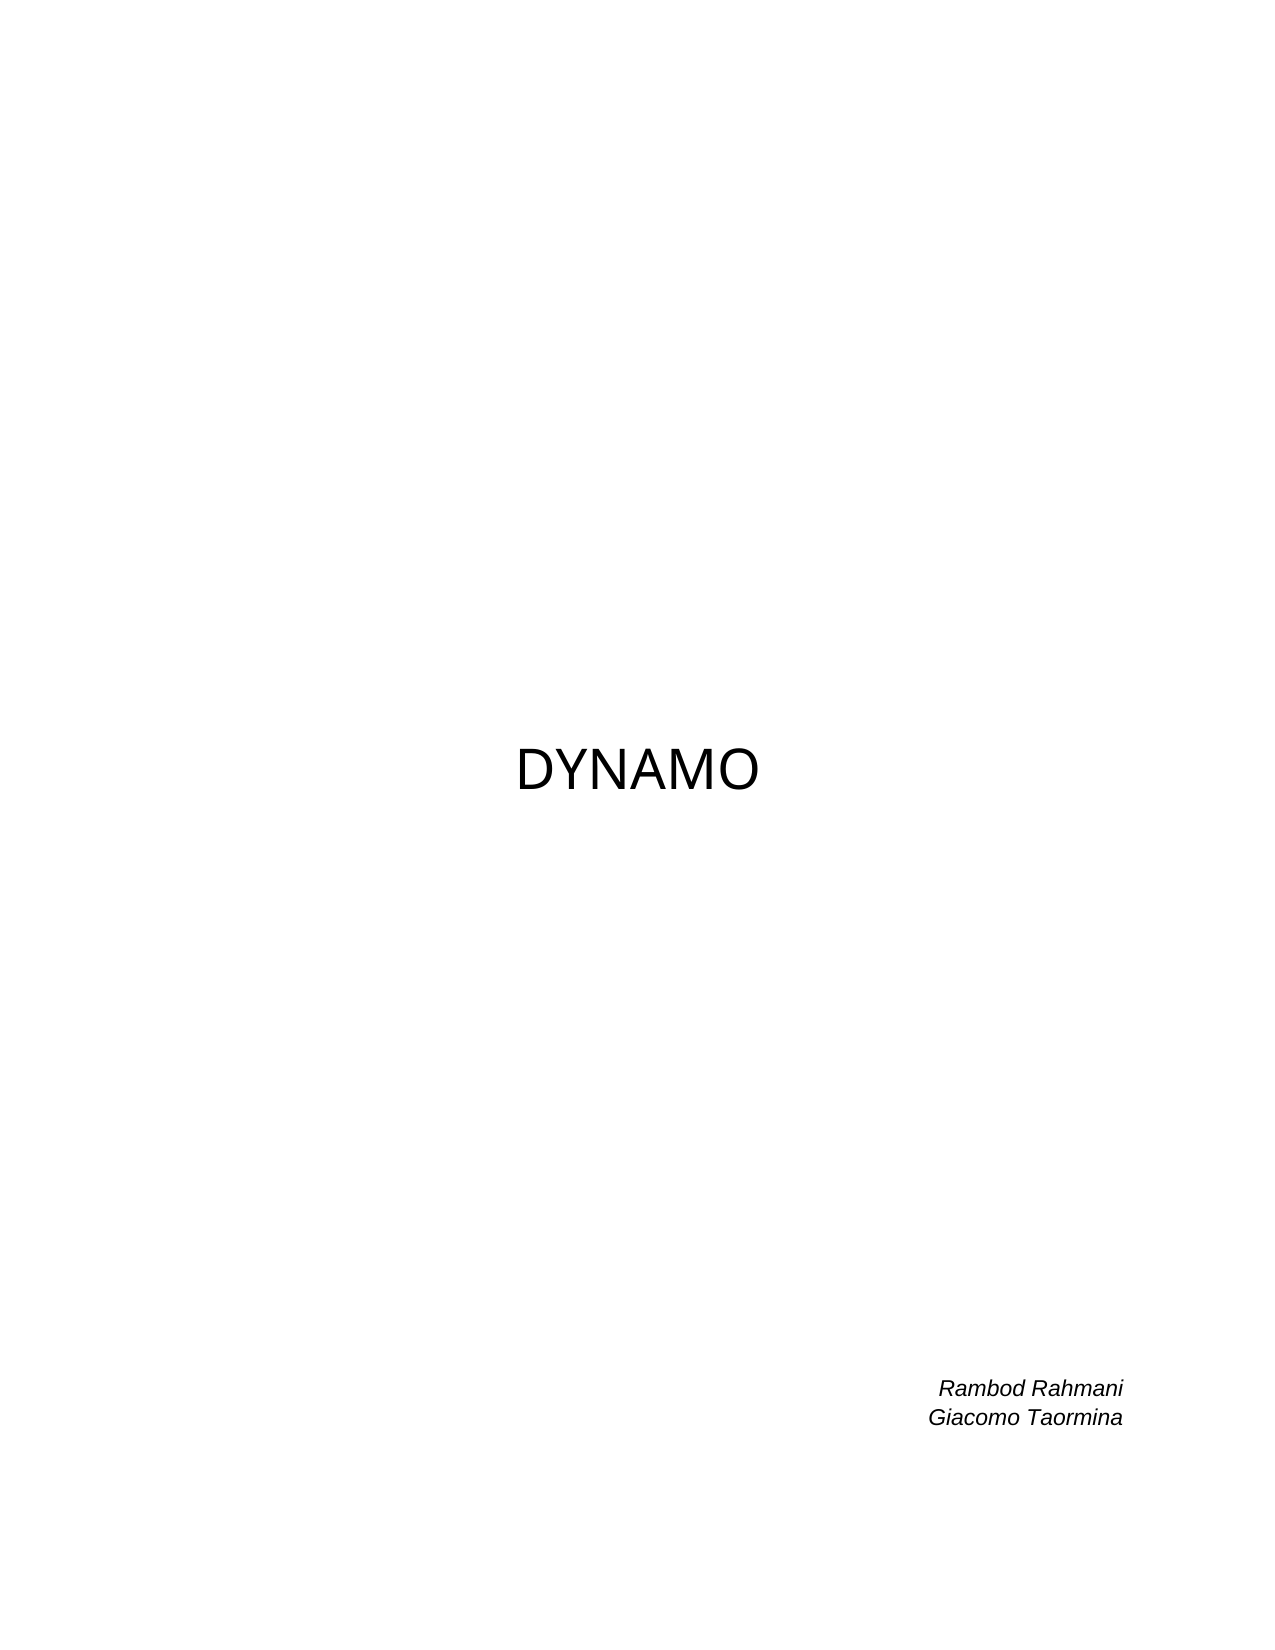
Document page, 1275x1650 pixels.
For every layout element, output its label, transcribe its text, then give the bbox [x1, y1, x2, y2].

subtitle DYNAMO [150, 729, 1125, 806]
text Rambod Rahmani [150, 1375, 1125, 1401]
text Giacomo Taormina [150, 1404, 1125, 1430]
